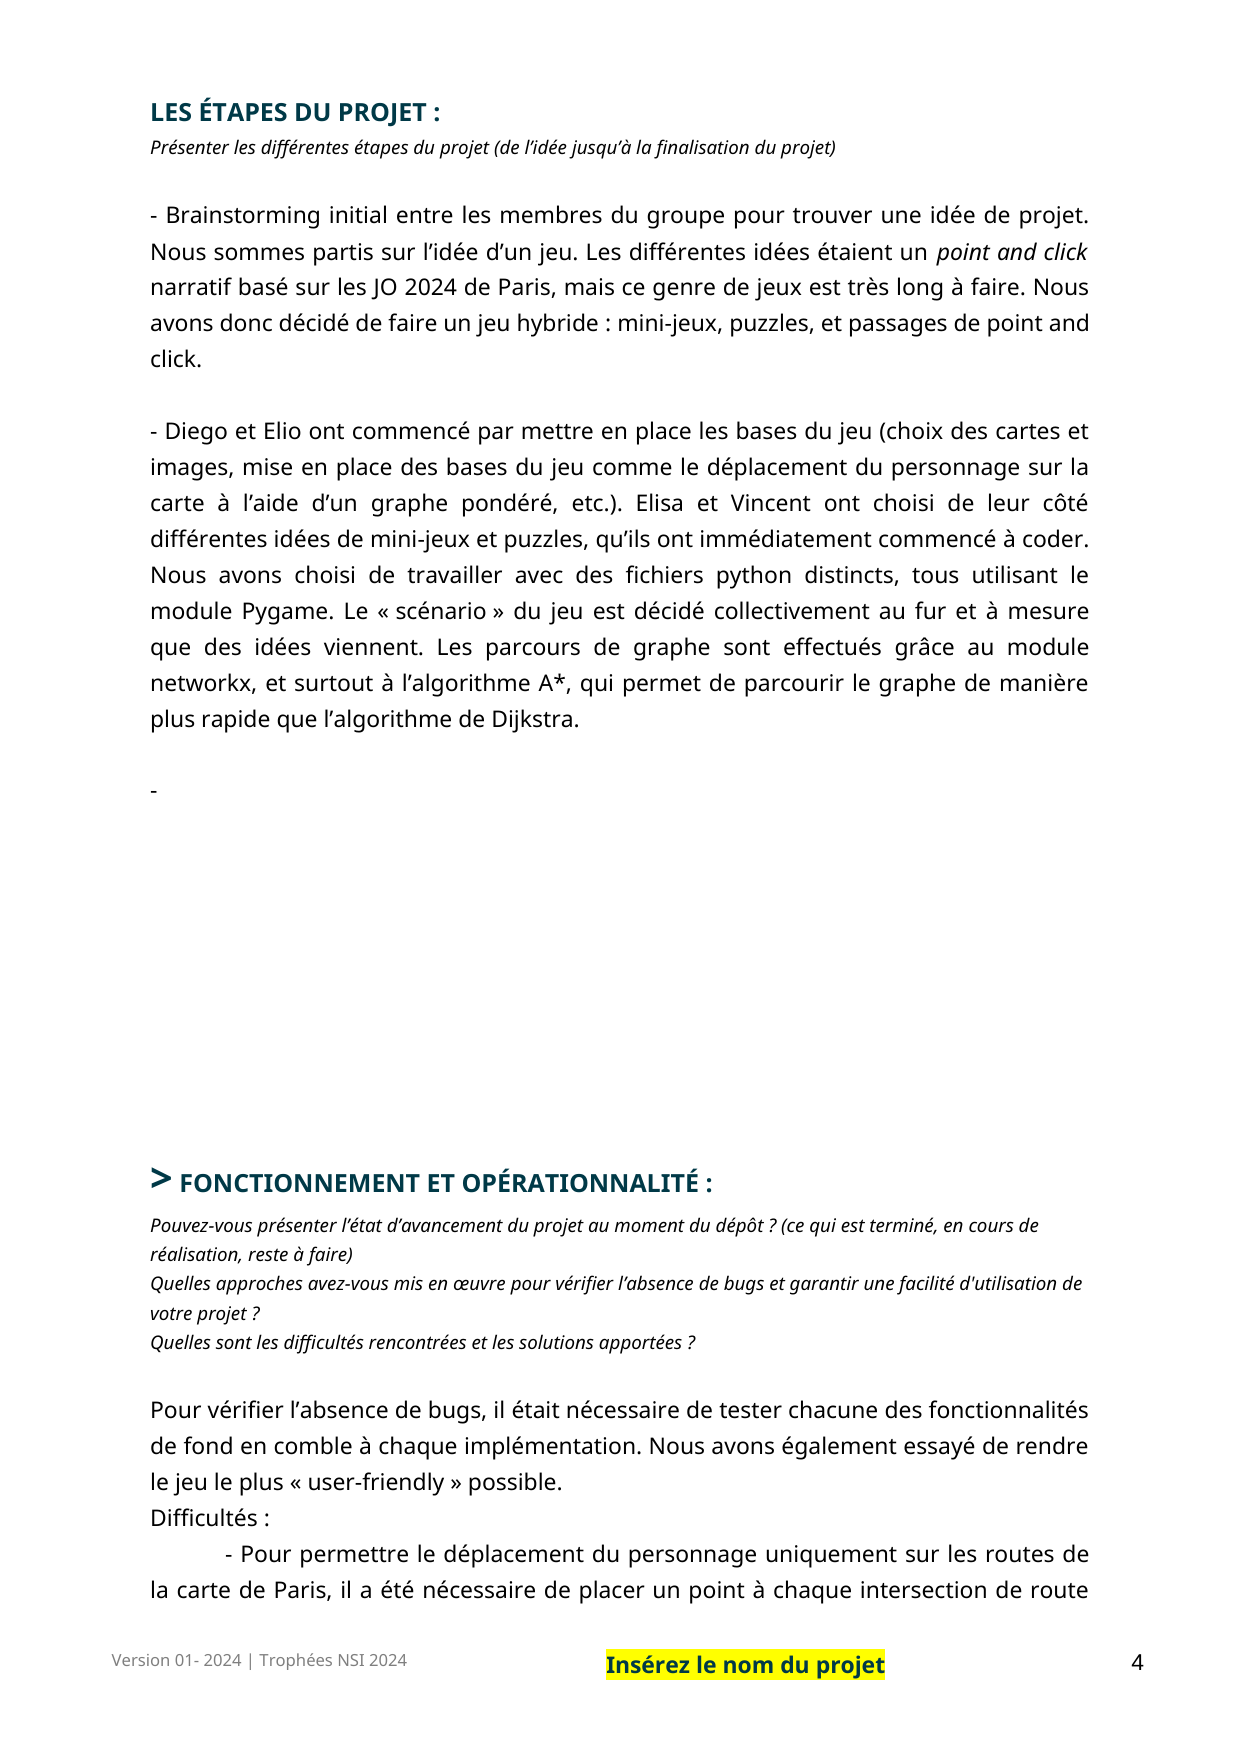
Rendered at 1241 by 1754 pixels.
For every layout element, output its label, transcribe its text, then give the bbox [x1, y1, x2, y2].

text > FONCTIONNEMENT ET OPÉRATIONNALITÉ : [150, 1150, 1090, 1204]
text Quelles sont les difficultés rencontrées et les solutions apportées ? [150, 1329, 1090, 1354]
text Pouvez-vous présenter l’état d’avancement du projet au moment du dépôt ? (ce qui est terminé, en cours de réalisation, reste à faire) [150, 1212, 1090, 1267]
text - Brainstorming initial entre les membres du groupe pour trouver une idée de projet. Nous sommes partis sur l’idée d’un jeu. Les différentes idées étaient un point and click narratif basé sur les JO 2024 de Paris, mais ce genre de jeux est très long à faire. Nous avons donc décidé de faire un jeu hybride : mini-jeux, puzzles, et passages de point and click. [150, 199, 1090, 374]
text Difficultés : [150, 1502, 1090, 1533]
text Présenter les différentes étapes du projet (de l’idée jusqu’à la finalisation du projet) [150, 134, 1090, 160]
text - [150, 774, 1090, 806]
text Pour vérifier l’absence de bugs, il était nécessaire de tester chacune des fonctionnalités de fond en comble à chaque implémentation. Nous avons également essayé de rendre le jeu le plus « user-friendly » possible. [150, 1394, 1090, 1497]
text LES ÉTAPES DU PROJET : [150, 95, 1090, 129]
text - Pour permettre le déplacement du personnage uniquement sur les routes de la carte de Paris, il a été nécessaire de placer un point à chaque intersection de route [150, 1538, 1090, 1605]
text Quelles approches avez-vous mis en œuvre pour vérifier l’absence de bugs et garantir une facilité d'utilisation de votre projet ? [150, 1271, 1090, 1325]
text - Diego et Elio ont commencé par mettre en place les bases du jeu (choix des cartes et images, mise en place des bases du jeu comme le déplacement du personnage sur la carte à l’aide d’un graphe pondéré, etc.). Elisa et Vincent ont choisi de leur côté différentes idées de mini-jeux et puzzles, qu’ils ont immédiatement commencé à coder. Nous avons choisi de travailler avec des fichiers python distincts, tous utilisant le module Pygame. Le « scénario » du jeu est décidé collectivement au fur et à mesure que des idées viennent. Les parcours de graphe sont effectués grâce au module networkx, et surtout à l’algorithme A*, qui permet de parcourir le graphe de manière plus rapide que l’algorithme de Dijkstra. [150, 415, 1090, 734]
